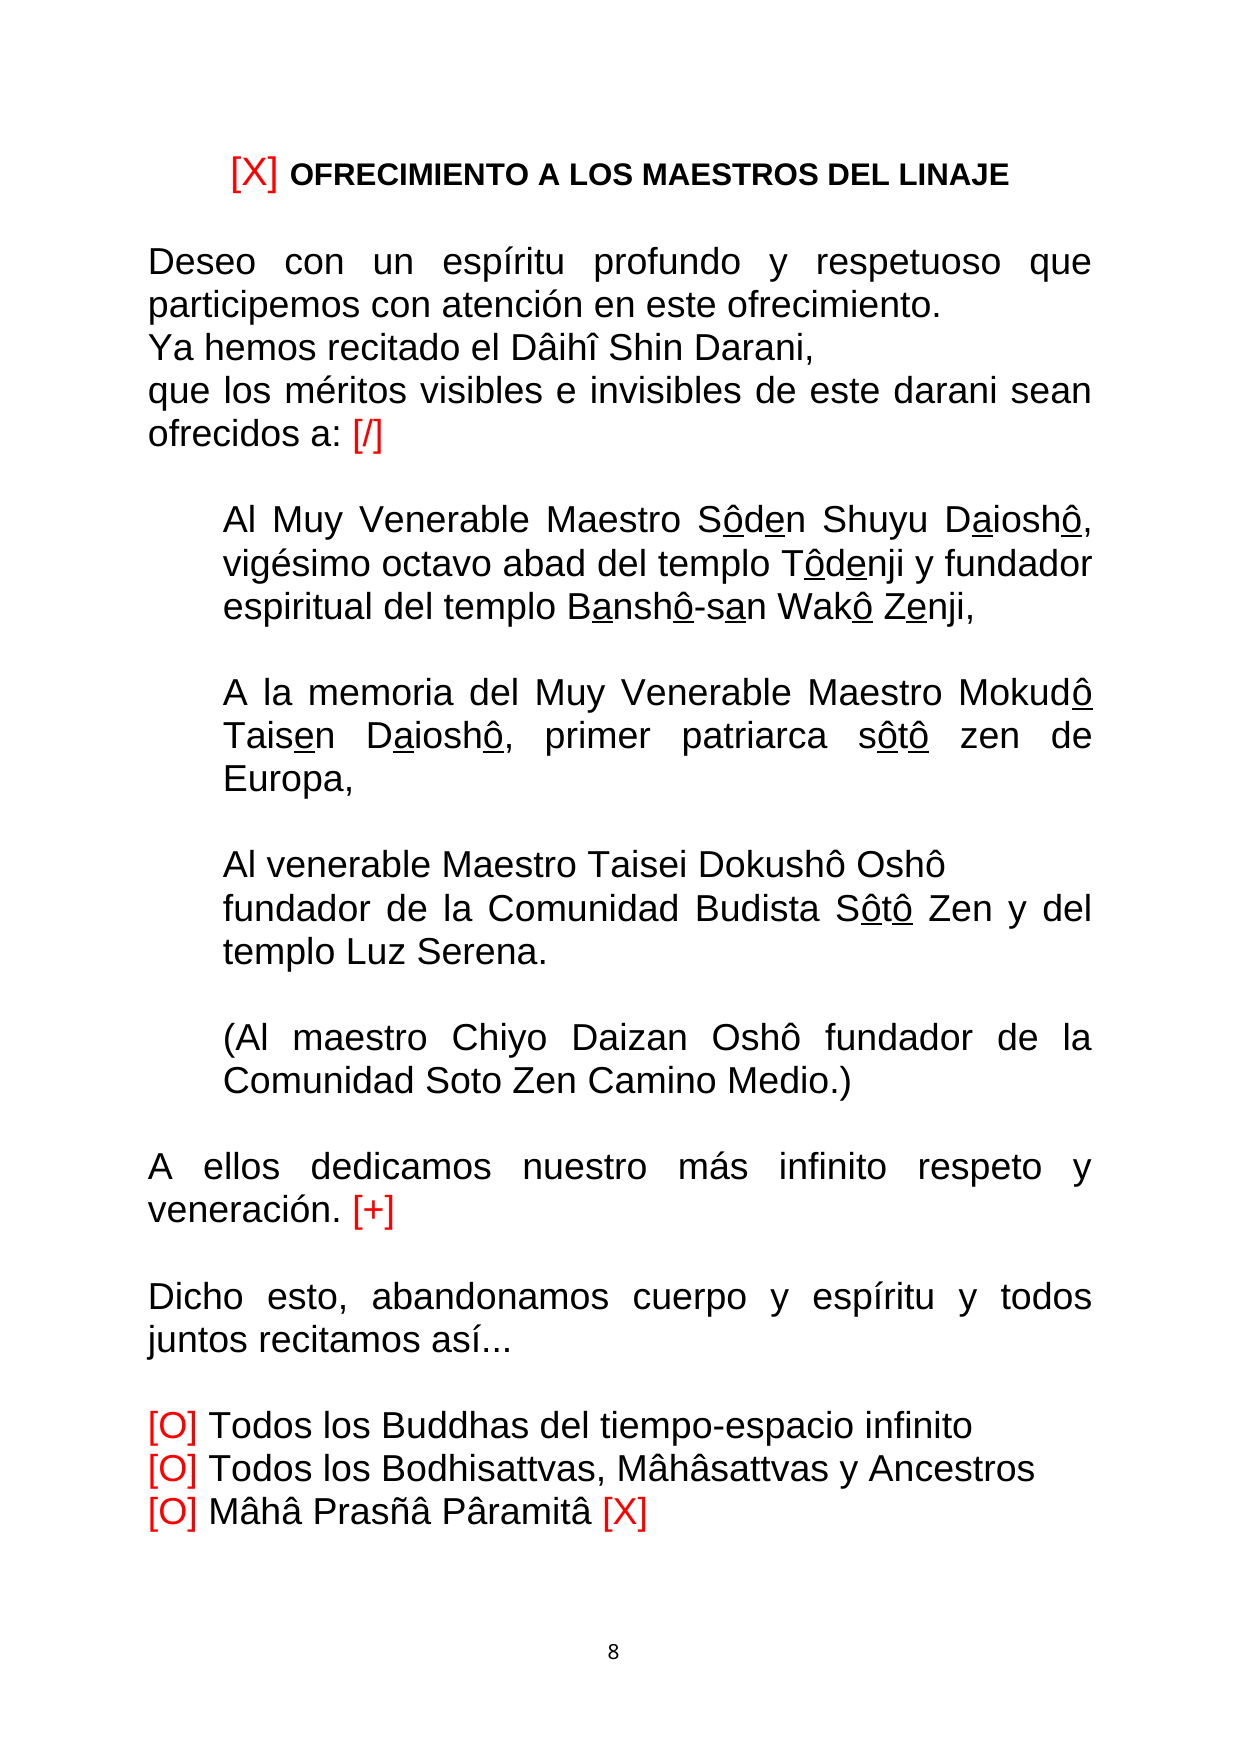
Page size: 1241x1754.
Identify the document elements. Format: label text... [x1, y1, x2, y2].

text fundador de la Comunidad Budista Sôtô Zen y del templo Luz Serena. [223, 886, 1092, 972]
text Al venerable Maestro Taisei Dokushô Oshô [223, 843, 1092, 886]
subtitle Ya hemos recitado el Dâihî Shin Darani, [148, 325, 1092, 368]
text (Al maestro Chiyo Daizan Oshô fundador de la Comunidad Soto Zen Camino Medio.) [223, 1015, 1092, 1101]
text [O] Todos los Bodhisattvas, Mâhâsattvas y Ancestros [148, 1446, 1092, 1489]
text que los méritos visibles e invisibles de este darani sean ofrecidos a: [/] [148, 368, 1092, 454]
text A ellos dedicamos nuestro más infinito respeto y veneración. [+] [148, 1144, 1092, 1231]
text Al Muy Venerable Maestro Sôden Shuyu Daioshô, vigésimo octavo abad del templo Tôdenji y fundador espiritual del templo Banshô-san Wakô Zenji, [223, 498, 1092, 627]
subtitle [X] OFRECIMIENTO A LOS MAESTROS DEL LINAJE [148, 148, 1092, 193]
text A la memoria del Muy Venerable Maestro Mokudô Taisen Daioshô, primer patriarca sôtô zen de Europa, [223, 670, 1092, 799]
text Dicho esto, abandonamos cuerpo y espíritu y todos juntos recitamos así... [148, 1274, 1092, 1360]
text [O] Todos los Buddhas del tiempo-espacio infinito [148, 1403, 1092, 1446]
text [O] Mâhâ Prasñâ Pâramitâ [X] [148, 1489, 1092, 1533]
text Deseo con un espíritu profundo y respetuoso que participemos con atención en este ofrecimiento. [148, 239, 1092, 325]
